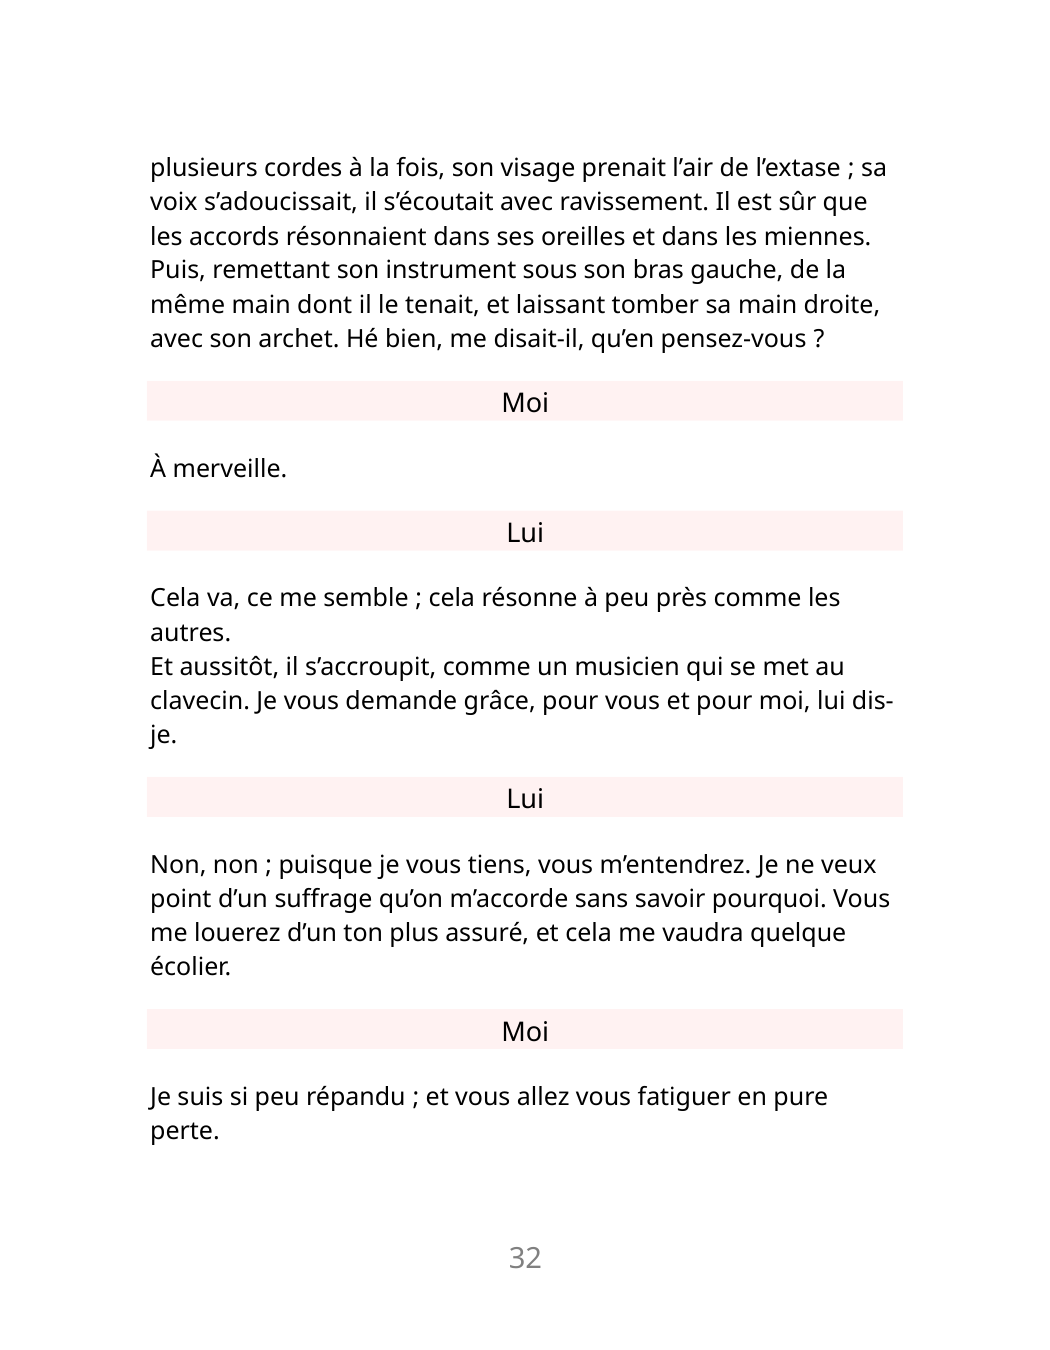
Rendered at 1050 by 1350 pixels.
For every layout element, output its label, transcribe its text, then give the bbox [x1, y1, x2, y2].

text Lui [147, 511, 903, 551]
text Et aussitôt, il s’accroupit, comme un musicien qui se met au clavecin. Je vous demande grâce, pour vous et pour moi, lui dis-je. [150, 648, 900, 750]
text Lui [147, 777, 903, 817]
text Non, non ; puisque je vous tiens, vous m’entendrez. Je ne veux point d’un suffrage qu’on m’accorde sans savoir pourquoi. Vous me louerez d’un ton plus assuré, et cela me vaudra quelque écolier. [150, 846, 900, 982]
text Cela va, ce me semble ; cela résonne à peu près comme les autres. [150, 580, 900, 648]
text Je suis si peu répandu ; et vous allez vous fatiguer en pure perte. [150, 1078, 900, 1146]
text plusieurs cordes à la fois, son visage prenait l’air de l’extase ; sa voix s’adoucissait, il s’écoutait avec ravissement. Il est sûr que les accords résonnaient dans ses oreilles et dans les miennes. Puis, remettant son instrument sous son bras gauche, de la même main dont il le tenait, et laissant tomber sa main droite, avec son archet. Hé bien, me disait-il, qu’en pensez-vous ? [150, 150, 900, 354]
text À merveille. [150, 450, 900, 484]
text Moi [147, 1009, 903, 1049]
text Moi [147, 381, 903, 421]
